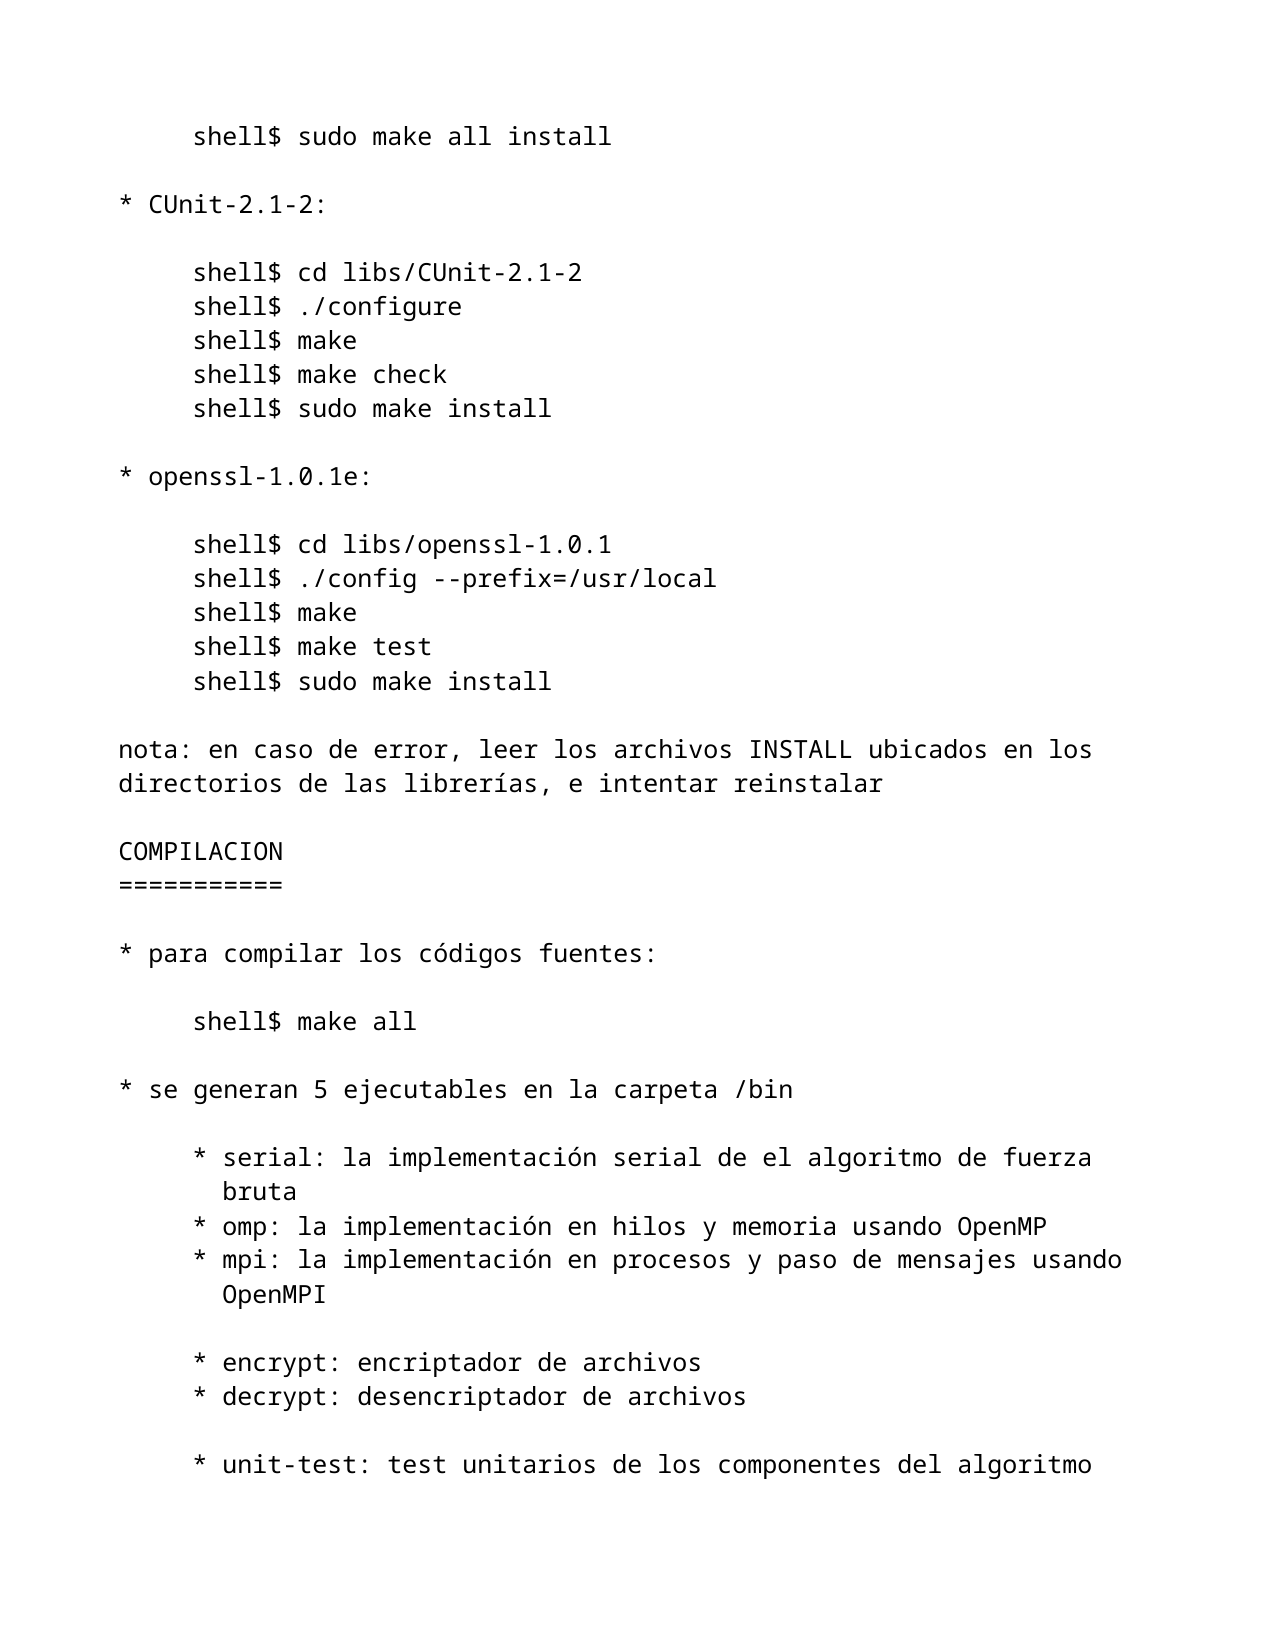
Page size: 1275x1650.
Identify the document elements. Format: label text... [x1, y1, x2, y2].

text shell$ make [118, 595, 1157, 629]
text * se generan 5 ejecutables en la carpeta /bin [118, 1072, 1157, 1106]
text shell$ make [118, 322, 1157, 357]
text shell$ make check [118, 357, 1157, 391]
text * omp: la implementación en hilos y memoria usando OpenMP [118, 1208, 1157, 1242]
text * openssl-1.0.1e: [118, 459, 1157, 493]
text * CUnit-2.1-2: [118, 186, 1157, 220]
text * serial: la implementación serial de el algoritmo de fuerza bruta [118, 1140, 1157, 1208]
text shell$ make all [118, 1004, 1157, 1038]
text * para compilar los códigos fuentes: [118, 936, 1157, 970]
text =========== [118, 867, 1157, 902]
text shell$ cd libs/CUnit-2.1-2 [118, 254, 1157, 288]
text shell$ sudo make install [118, 663, 1157, 697]
text shell$ ./configure [118, 288, 1157, 322]
text COMPILACION [118, 833, 1157, 867]
text * unit-test: test unitarios de los componentes del algoritmo [118, 1447, 1157, 1481]
text shell$ cd libs/openssl-1.0.1 [118, 527, 1157, 561]
text shell$ sudo make all install [118, 118, 1157, 152]
text shell$ sudo make install [118, 391, 1157, 425]
text * decrypt: desencriptador de archivos [118, 1378, 1157, 1412]
text nota: en caso de error, leer los archivos INSTALL ubicados en los directorios de las librerías, e intentar reinstalar [118, 731, 1157, 799]
text * encrypt: encriptador de archivos [118, 1344, 1157, 1378]
text shell$ ./config --prefix=/usr/local [118, 561, 1157, 595]
text shell$ make test [118, 629, 1157, 663]
text * mpi: la implementación en procesos y paso de mensajes usando OpenMPI [118, 1242, 1157, 1310]
